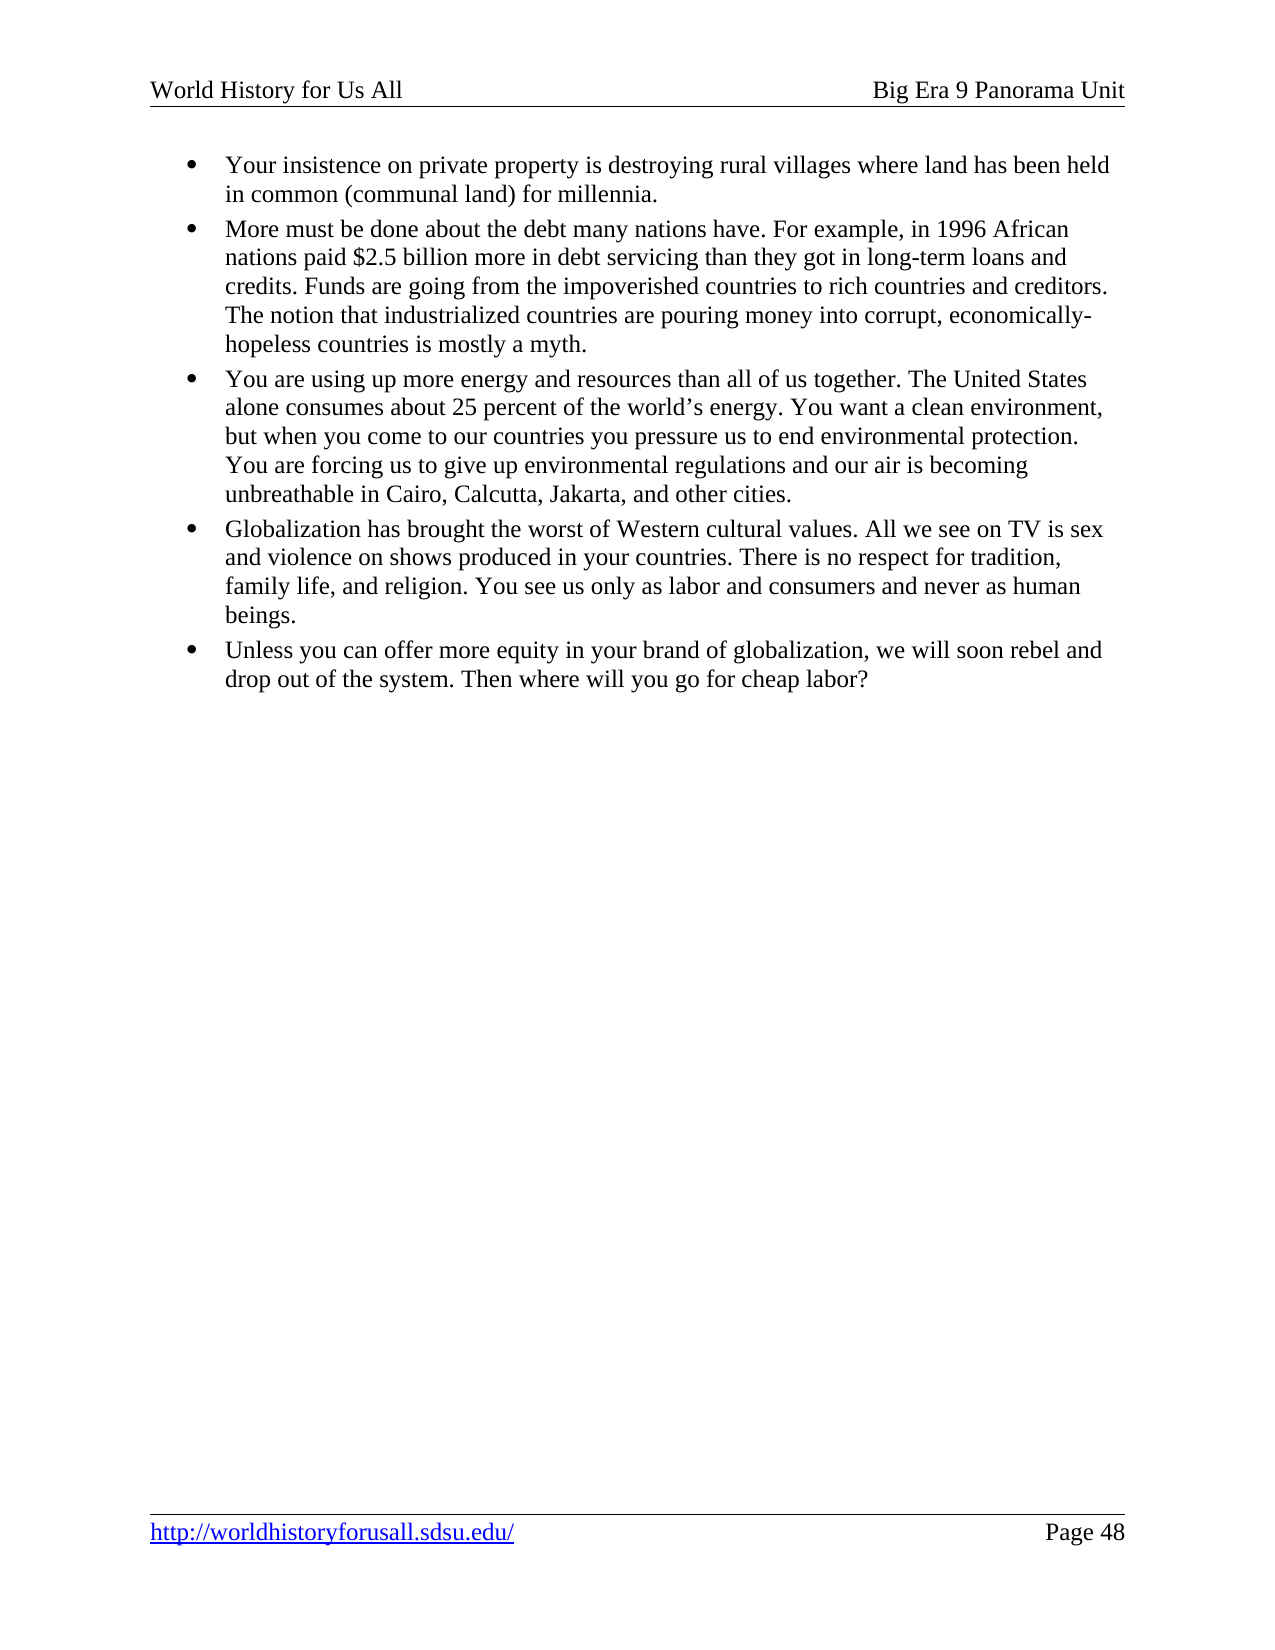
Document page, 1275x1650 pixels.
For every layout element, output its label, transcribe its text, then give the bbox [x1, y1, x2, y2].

list Unless you can offer more equity in your brand of globalization, we will soon rebel and drop out of the system. Then where will you go for cheap labor? [187, 635, 1125, 692]
list Globalization has brought the worst of Western cultural values. All we see on TV is sex and violence on shows produced in your countries. There is no respect for tradition, family life, and religion. You see us only as labor and consumers and never as human beings. [187, 514, 1125, 629]
list You are using up more energy and resources than all of us together. The United States alone consumes about 25 percent of the world’s energy. You want a clean environment, but when you come to our countries you pressure us to end environmental protection. You are forcing us to give up environmental regulations and our air is becoming unbreathable in Cairo, Calcutta, Jakarta, and other cities. [187, 364, 1125, 507]
list Your insistence on private property is destroying rural villages where land has been held in common (communal land) for millennia. [187, 150, 1125, 207]
list More must be done about the debt many nations have. For example, in 1996 African nations paid $2.5 billion more in debt servicing than they got in long-term loans and credits. Funds are going from the impoverished countries to rich countries and creditors. The notion that industrialized countries are pouring money into corrupt, economically-hopeless countries is mostly a myth. [187, 214, 1125, 357]
